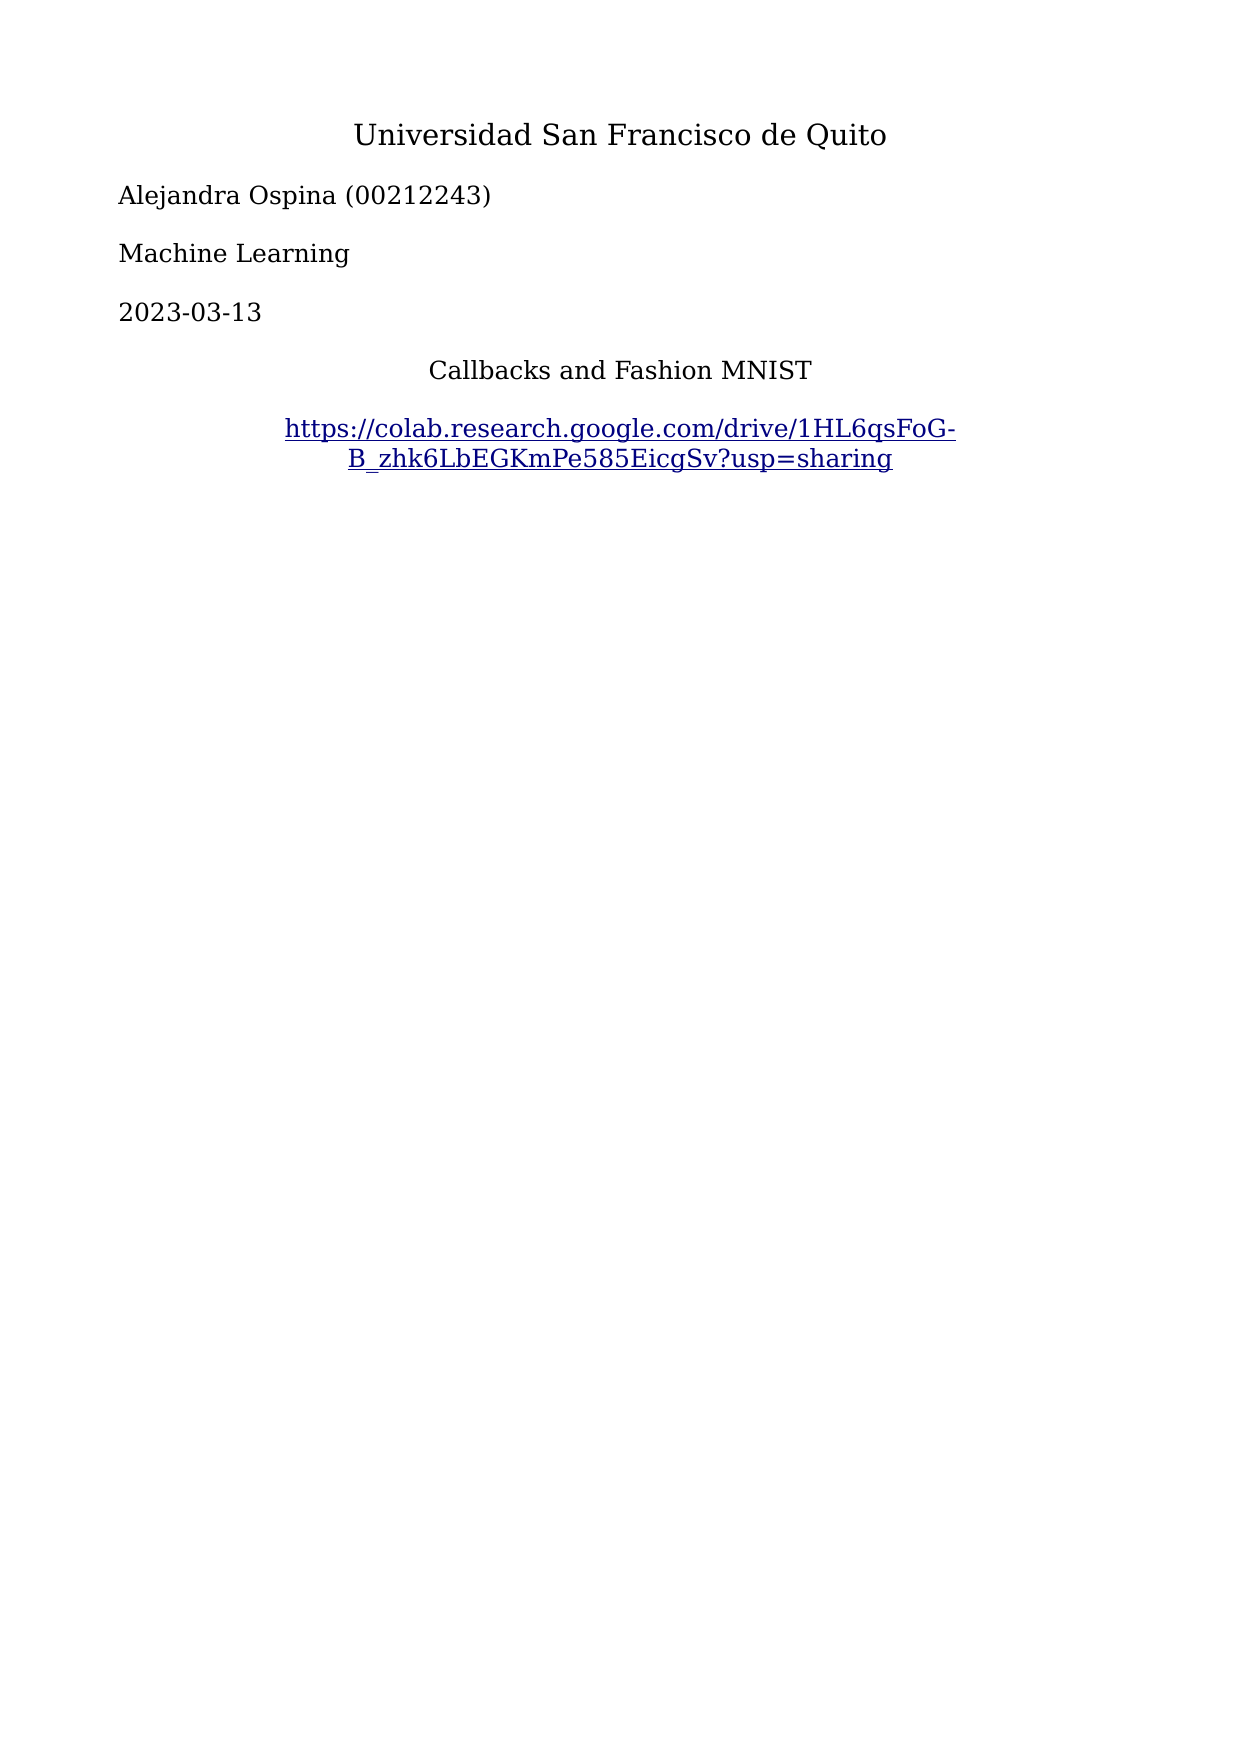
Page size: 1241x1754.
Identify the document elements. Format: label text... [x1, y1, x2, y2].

text Callbacks and Fashion MNIST [118, 356, 1122, 385]
text Alejandra Ospina (00212243) [118, 181, 1122, 210]
text https://colab.research.google.com/drive/1HL6qsFoG-B_zhk6LbEGKmPe585EicgSv?usp=sharing [118, 414, 1122, 473]
text 2023-03-13 [118, 298, 1122, 327]
text Universidad San Francisco de Quito [118, 118, 1122, 152]
text Machine Learning [118, 239, 1122, 269]
